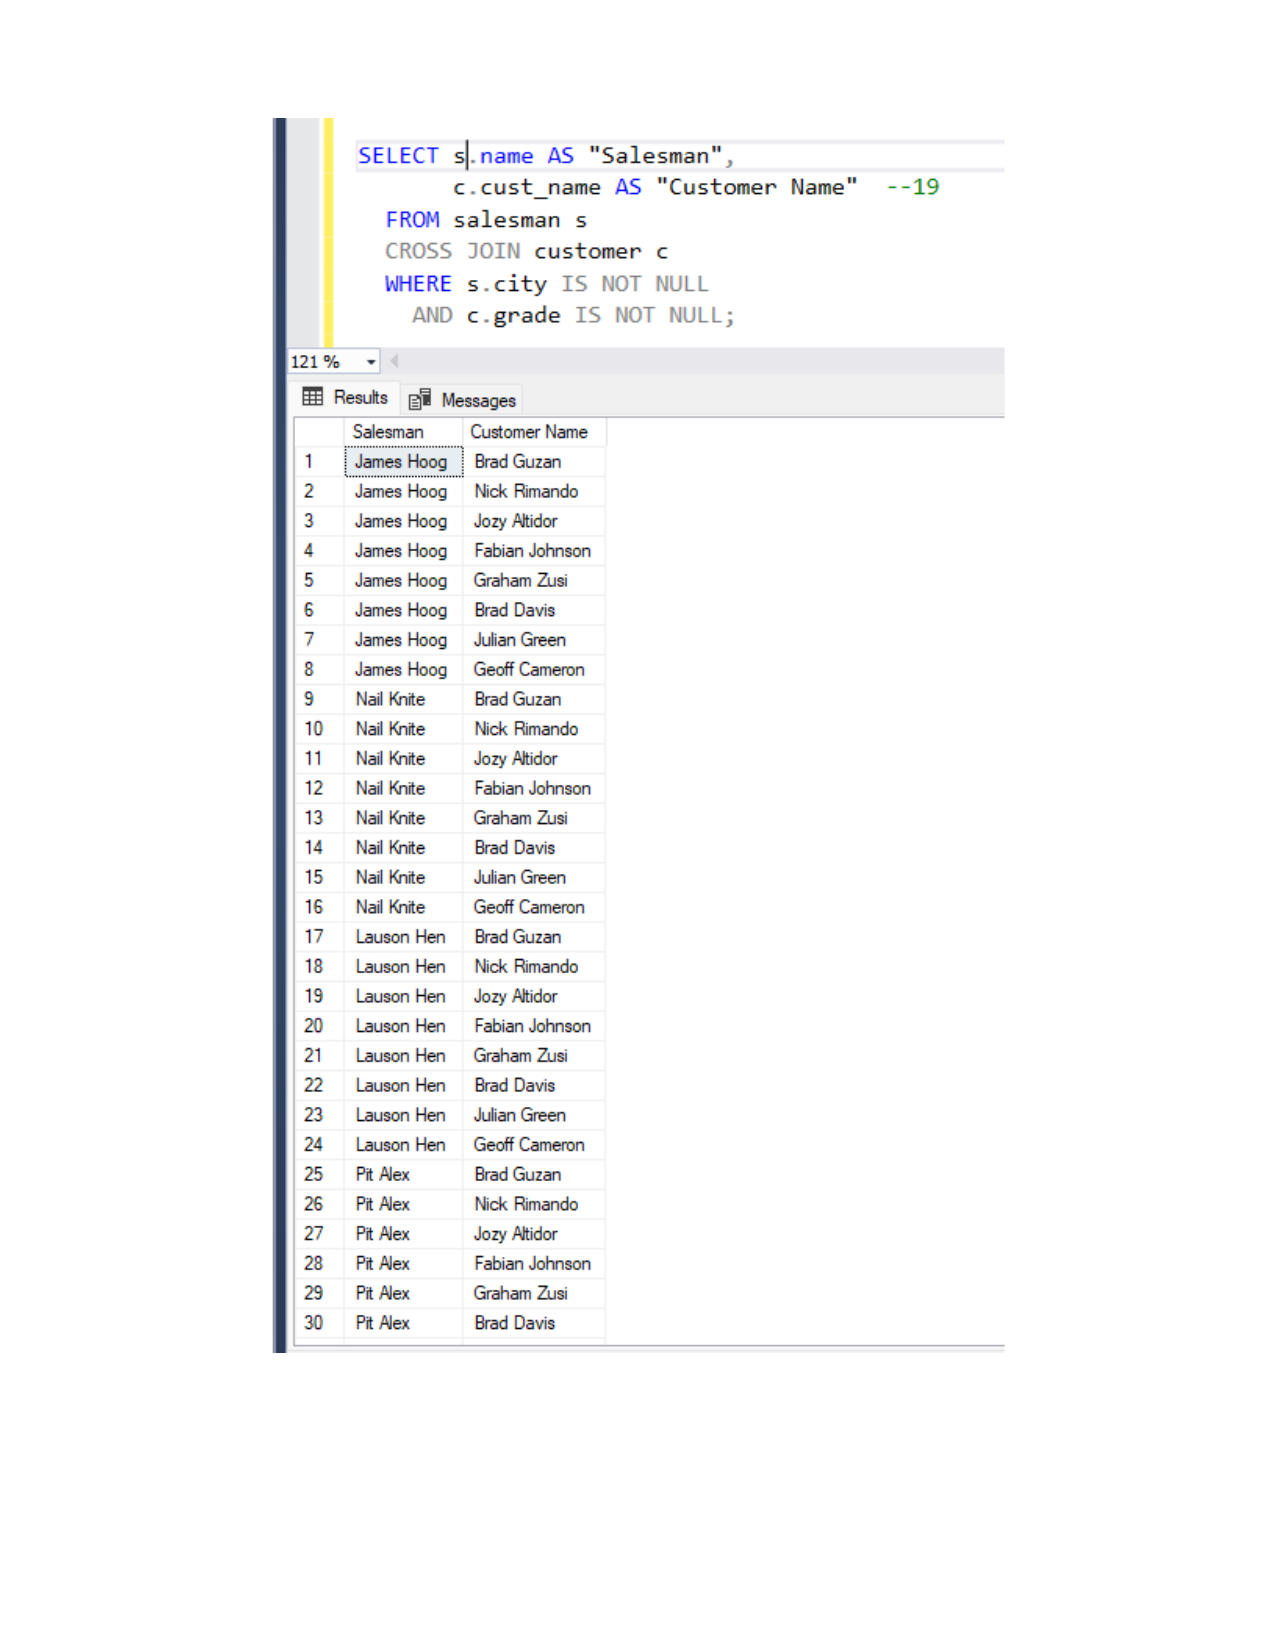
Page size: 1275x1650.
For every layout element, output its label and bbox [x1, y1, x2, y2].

picture [270, 118, 1005, 1353]
